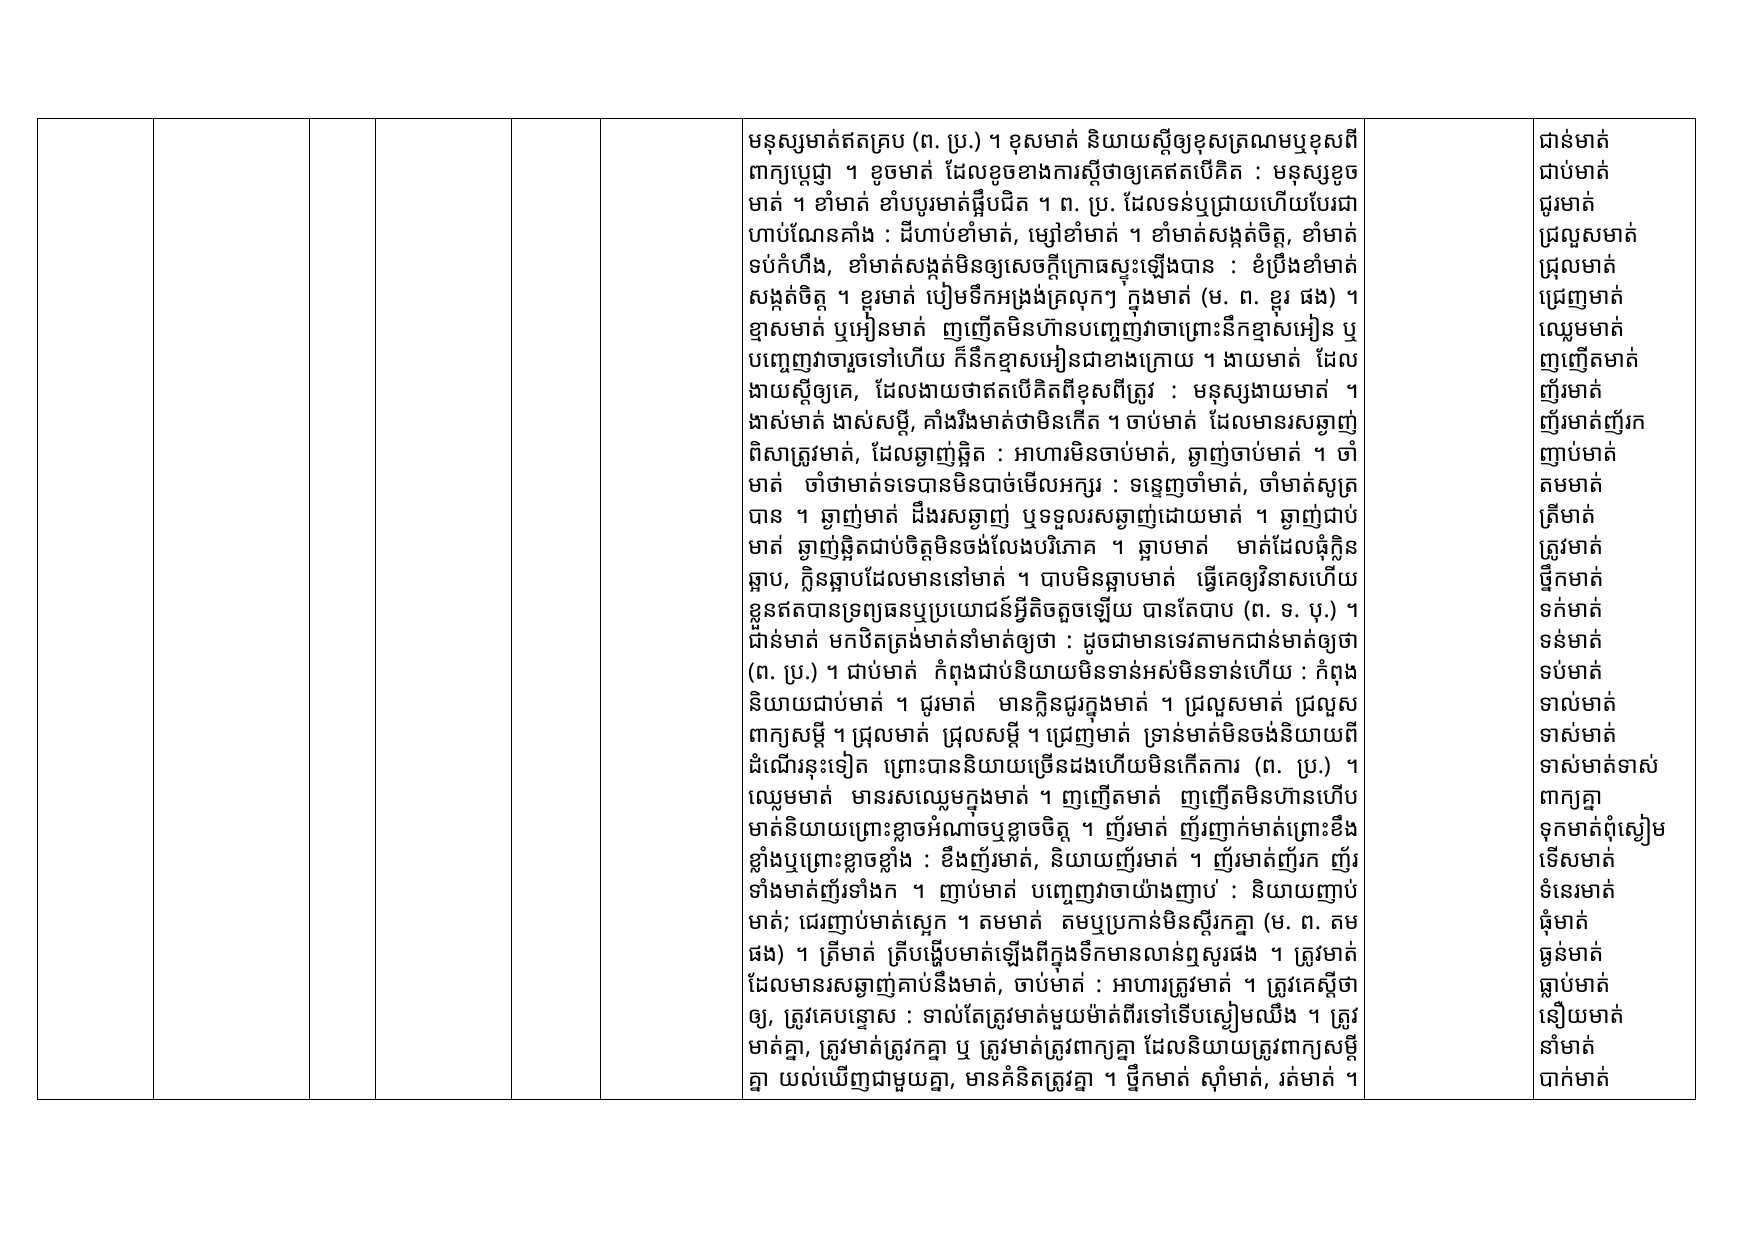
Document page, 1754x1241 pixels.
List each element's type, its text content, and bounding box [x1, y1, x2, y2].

table_cell [38, 119, 153, 1098]
table_cell [512, 119, 600, 1098]
table_cell [1365, 119, 1533, 1098]
table_cell [601, 119, 742, 1098]
table_cell [310, 119, 375, 1098]
table_cell [154, 119, 309, 1098]
table_cell [376, 119, 511, 1098]
table_cell ជាន់​មាត់ ជាប់​មាត់ ជូរ​មាត់ ជ្រលួស​មាត់ ជ្រុល​មាត់ ជ្រេញ​មាត់ ឈ្លេម​មាត់ ញញើត​មាត់ ញ័រ​មាត់ ញ័រ​មាត់​ញ័រ​ក ញាប់​មាត់ តម​មាត់ ត្រី​មាត់ ត្រូវ​មាត់ ថ្នឹក​មាត់ ទក់​មាត់ ទន់​មាត់ ទប់​មាត់ ទាល់​មាត់ ទាស់​មាត់ ទាស់​មាត់​ទាស់​ពាក្យ​គ្នា ទុក​មាត់​ពុំ​ស្ងៀម ទើស​មាត់ ទំនេរ​មាត់ ធុំ​មាត់ ធ្ងន់​មាត់ ធ្លាប់​មាត់ នឿយ​មាត់ នាំ​មាត់ បាក់​មាត់ [1534, 119, 1695, 1098]
table_cell មុខ​ទ្វារ, គឺ​រង្វះ​នៅ​ត្រង់​មុខ សម្រាប់​បញ្ចេញ​វាចា, សម្រាប់​បរិភោគ, ផឹក, ស្រូប : ហា​មាត់, បិទ​មាត់ ។ ប្រឡោះ, ក្បែរ, ហាម, ខាង, ជាយ​ខាង : មាត់​ច្រក, មាត់​ច្រាំង, មាត់​ឆ្នាំង, មាត់​ទន្លេ, មាត់​ទឹក, មាត់​ទ្វារ, មាត់​ពាម, មាត់​ព្រៃ, មាត់​សមុទ្រ ។ល។ កិ. និយាយ​ឮ​ៗ, និយាយ​ខ្លាំង​ៗ, និយាយ​ឮ​ៗ ដោយ​ឥត​របប : មាត់​កកោក ឬ មាត់​កោក​ៗ, មាត់​រអែករអោក, ហាម​ក្មេង​កុំ​ឲ្យ​មាត់ ...។ កុំ​មាត់ ! ស្ងៀម !, កុំ​និយាយ​គ្នា ! ។ កុំ​មាត់​ឮ​ពេក ! កុំ​និយាយ​ឮ​ពេក ! ។ មាត់​ក ឈ្មោះ​ប្រកែក​គ្នា​បន្តិច​បន្តួច, ជជែក​ទាល់​ពាក្យ​សម្ដី​គ្នា​រអែករអោក​បន្តិចបន្តួច ។ មាត់​ខិល ឬ ខិល​មាត់ ដែល​ខិល​ខាង​និយាយ​លេង​សើច​ឥត​បើ​គិត : មនុស្ស​មាត់​ខិល ។ មាត់​ចាប​មាត់​ព្រាប សម្ដី​ដែល​អ្នក​ផង​និយាយ​ដោយ​ឮ​ត​ៗ​គ្នា​ពុំ​ប្រាកដ, សម្ដី​រាត់រាយ​ផ្ដេសផ្ដាស (ព. ទ. បុ.) ។ មាត់​ច្រើន ឬ មាត់​តិច ដែល​មាន​ចំនួន​មនុស្ស​ច្រើន​ឬ​តិច​នៅ​បរិភោគ​អាហារ​ក្នុង​បន្ទុក​មួយ : ផ្ទះ​អ្នក​មាត់​តិច​សម​គួរ, ផ្ទះ​ខ្ញុំ​មាត់​ច្រើន​ណាស់ ។ មាត់​ឆៅ ដែល​ស្ដី​ថា​ឆ្អិន​ៗ​ឆៅ​ៗ គឺ​ដែល​ហ៊ាន​ស្ដី​ថា​ឲ្យ​គេ​ម៉ាំង​ៗ​ឥត​មាន​សំចៃ : មនុស្ស​មាត់​ឆៅ (ព. ប្រ.) ។ មាត់​ជិត ឬ មាត់​គត់ ឬ​ក៏ មាត់​មាន​គម្រប មាត់​ជិត​ល្អ ការណ៍​អ្វី​មិន​គួរ​និយាយ មិន​និយាយ ។ មាត់​ដាច ឬ មាត់​ឥត​គម្រប មាត់​បិទ​មិន​ជិត ការណ៍​ដែល​មិន​គួរ​និយាយ​ក៏​ចេះ​តែ​និយាយ​ប្រាប់​គេ​ដែរ​ច្រើន​តែ​បំផ្លើស​ពន្លើស​ផង​ទៀត ។ ម. ព. មួយ​ក្លាយ​ជា​ដប់ ទៀត​ផង ។ មាត់​ទទេ​ថា, និយាយ, សូត្រ​ឥត​មើល​អក្សរ​ឬ​ឥត​មាន​អក្សរ​នៅ​មុខ : ថា​មាត់​ទទេ, ទេស្នា​មាត់​ទទេ, សូត្រ​មាត់​ទទេ, និយាយ​មាត់​ទទេ (និយាយ​ផ្ទាល់​មាត់​ឥត​មាន​សំបុត្រ) ។ មាត់​ធំ ស្ដី​ឬ​ឆ្លើយ​ឆ្លង​ខ្ជាំង​ៗ; និយាយ​ថា : មាត់​ធំ​មាត់​តូច ឬ មាត់​តូច​មាត់​ធំ ក៏​មាន គឺ​ស្ដី​ថា​ឬ​ឆ្លើយ​ឆ្លង​តិច​ៗ​ខ្លាំង​ៗ ។ មាត់​ពាក្យ ការ​ជជែក​ប្រកែក​គ្នា​តឹង​សម្ដី​រក​ខុស​រក​ត្រូវ ឬ​ការ​និយាយ​ថា​នាយ​ថា​អាយ​ដោយ​យល់​ទាស់ : ត្រូវ​ប្រឹក្សា​គ្នា​ឲ្យ​ស្រេច​ទៅ កុំ​ឲ្យ​មាន​មាត់​មាន​ពាក្យ​ទៅ​ខាង​មុខ ។ មាត់​រឥល ឬ រឥល​មាត់ ដែល​ទប់​មាត់​មិន​សូវ​បាន, ច្រើន​របូត​មាត់​និយាយ​តាម​តែ​ប្រទះ : មនុស្ស​មាត់​រឥល (ព. ប្រ.)។ មាត់​រឹង ដែល​មាន​សម្ដី​រឹង, ចចេស, ពូកែ​ឆ្លើយ​ឆ្លង​មិន​ងាយ​ព្រម​ទទួល​ខុស : មនុស្ស​មាត់​រឹង ។ មាត់​ស៊ី​អំបិល​ព្រហក់ សម្ដី​មនុស្ស​មិន​ចេះ​ទាយ​ដែល​ទាយ​ថា​ដោយ​ស្មាន ក៏​ស្រាប់​តែ​ត្រូវ​ដូច​មាត់​ថា​ពុំ​មាន​ល្អៀង (ព. ទ. បុ.) ។ មាត់​អណ្ដើក ឃែត​ទទេ​ឥត​បាន​អ្វី (ព. ទ. ប.) ។ មាត់​អាក្រក់ ដែល​មាន​សម្ដី​អាក្រក់ គឺ​សម្ដី​ទ្រគោះ​ច្រឡោះ​បោះ​ខ្មោះ​ខ្មួរ​ទៅ​រក​អ្នក​ដទៃ : មនុស្ស​មាត់​អាក្រក់ ។ មាត់​ឥត​គ្រប ដែល​និយាយ​បើក​ចំហរ​តាម​តែ​រួច​ពី​មាត់ មិន​លាក់​មិន​សំចៃ​ទុក : មនុស្ស​មាត់​ឥត​គ្រប (ព. ប្រ.) ។ ខុស​មាត់ និយាយ​ស្ដី​ឲ្យ​ខុស​ត្រណម​ឬ​ខុស​ពី​ពាក្យ​ប្ដេជ្ញា ។ ខូច​មាត់ ដែល​ខូច​ខាង​ការ​ស្ដី​ថា​ឲ្យ​គេ​ឥត​បើ​គិត : មនុស្ស​ខូច​មាត់ ។ ខាំ​មាត់ ខាំ​បបូរ​មាត់​ផ្អឹប​ជិត ។ ព. ប្រ. ដែល​ទន់​ឬ​ជ្រាយ​ហើយ​បែរ​ជា​ហាប់​ណែន​គាំង : ដី​ហាប់​ខាំ​មាត់, ម្សៅ​ខាំ​មាត់ ។ ខាំ​មាត់​សង្កត់​ចិត្ត, ខាំ​មាត់​ទប់​កំហឹង, ខាំ​មាត់​សង្កត់​មិន​ឲ្យ​សេចក្ដី​ក្រោធ​ស្ទុះ​ឡើង​បាន : ខំ​ប្រឹង​ខាំ​មាត់​សង្កត់​ចិត្ត ។ ខ្ពុរ​មាត់ បៀម​ទឹក​អង្រង់​គ្រលុក​ៗ ក្នុង​មាត់ (ម. ព. ខ្ពុរ ផង) ។ ខ្មាស​មាត់ ឬ​អៀន​មាត់ ញញើត​មិន​ហ៊ាន​បញ្ចេញ​វាចា​ព្រោះ​នឹក​ខ្មាស​អៀន ឬ​បញ្ចេញ​វាចា​រួច​ទៅ​ហើយ ក៏​នឹក​ខ្មាស​អៀន​ជា​ខាង​ក្រោយ ។ ងាយ​មាត់ ដែល​ងាយ​ស្ដី​ឲ្យ​គេ, ដែល​ងាយ​ថា​ឥត​បើ​គិត​ពី​ខុស​ពី​ត្រូវ : មនុស្ស​ងាយ​មាត់ ។ ងាស់​មាត់ ងាស់​សម្ដី, គាំង​រឹង​មាត់​ថា​មិន​កើត ។ ចាប់​មាត់ ដែល​មាន​រស​ឆ្ងាញ់​ពិសា​ត្រូវ​មាត់, ដែល​ឆ្ងាញ់​ឆ្អិត : អាហារ​មិន​ចាប់​មាត់, ឆ្ងាញ់​ចាប់​មាត់ ។ ចាំ​មាត់ ចាំ​ថា​មាត់​ទទេ​បាន​មិន​បាច់​មើល​អក្សរ : ទន្ទេញ​ចាំ​មាត់, ចាំ​មាត់​សូត្រ​បាន ។ ឆ្ងាញ់​មាត់ ដឹង​រស​ឆ្ងាញ់ ឬ​ទទួល​រស​ឆ្ងាញ់​ដោយ​មាត់ ។ ឆ្ងាញ់​ជាប់​មាត់ ឆ្ងាញ់​ឆ្អិត​ជាប់​ចិត្ត​មិន​ចង់​លែង​បរិភោគ ។ ឆ្អាប​មាត់ មាត់​ដែល​ធុំ​ក្លិន​ឆ្អាប, ក្លិន​ឆ្អាប​ដែល​មាន​នៅ​មាត់ ។ បាប​មិន​ឆ្អាប​មាត់ ធ្វើ​គេ​ឲ្យ​វិនាស​ហើយ​ខ្លួន​ឥត​បាន​ទ្រព្យ​ធន​ឬ​ប្រយោជន៍​អ្វី​តិចតួច​ឡើយ បាន​តែ​បាប (ព. ទ. បុ.) ។ ជាន់​មាត់ មក​ឋិត​ត្រង់​មាត់​នាំ​មាត់​ឲ្យ​ថា : ដូច​ជា​មាន​ទេវតា​មក​ជាន់​មាត់​ឲ្យ​ថា (ព. ប្រ.) ។ ជាប់​មាត់ កំពុង​ជាប់​និយាយ​មិន​ទាន់​អស់​មិន​ទាន់​ហើយ : កំពុង​និយាយ​ជាប់​មាត់ ។ ជូរ​មាត់ មាន​ក្លិន​ជូរ​ក្នុង​មាត់ ។ ជ្រលួស​មាត់ ជ្រលួស​ពាក្យ​សម្ដី ។ ជ្រុល​មាត់ ជ្រុល​សម្ដី ។ ជ្រេញ​មាត់ ទ្រាន់​មាត់​មិន​ចង់​និយាយ​ពី​ដំណើរ​នុះ​ទៀត ព្រោះ​បាន​និយាយ​ច្រើន​ដង​ហើយ​មិន​កើត​ការ (ព. ប្រ.) ។ ឈ្លេម​មាត់ មាន​រស​ឈ្លេម​ក្នុង​មាត់ ។ ញញើត​មាត់ ញញើត​មិន​ហ៊ាន​ហើប​មាត់​និយាយ​ព្រោះ​ខ្លាច​អំណាច​ឬ​ខ្លាច​ចិត្ត ។ ញ័រ​មាត់ ញ័រ​ញាក់​មាត់​ព្រោះ​ខឹង​ខ្លាំង​ឬ​ព្រោះ​ខ្លាច​ខ្លាំង : ខឹង​ញ័រ​មាត់, និយាយ​ញ័រ​មាត់ ។ ញ័រ​មាត់​ញ័រ​ក​ ញ័រ​ទាំង​មាត់​ញ័រ​ទាំង​ក ។ ញាប់​មាត់ បញ្ចេញ​វាចា​យ៉ាង​ញាប់ : និយាយ​ញាប់​មាត់; ជេរ​ញាប់​មាត់​ស្អេក ។ តម​មាត់ តម​ឬ​ប្រកាន់​មិន​ស្ដី​រក​គ្នា (ម. ព. តម ផង) ។ ត្រី​មាត់ ត្រី​បង្ហើប​មាត់​ឡើង​ពី​ក្នុង​ទឹក​មាន​លាន់​ឮ​សូរ​ផង ។ ត្រូវ​មាត់ ដែល​មាន​រស​ឆ្ងាញ់​គាប់​នឹង​មាត់, ចាប់​មាត់ : អាហារ​ត្រូវ​មាត់ ។ ត្រូវ​គេ​ស្ដី​ថា​ឲ្យ, ត្រូវ​គេ​បន្ទោស : ទាល់​តែ​ត្រូវ​មាត់​មួយ​ម៉ាត់​ពីរ​ទៅ​ទើប​ស្ងៀម​ឈឹង ។ ត្រូវ​មាត់​គ្នា, ត្រូវ​មាត់​ត្រូវ​ក​គ្នា ឬ ត្រូវ​មាត់​ត្រូវ​ពាក្យ​គ្នា​ ដែល​និយាយ​ត្រូវ​ពាក្យ​សម្ដី​គ្នា យល់​ឃើញ​ជាមួយ​គ្នា, មាន​គំនិត​ត្រូវ​គ្នា ។ ថ្នឹក​មាត់ ស៊ាំ​មាត់, រត់​មាត់ ។ ទក់​មាត់ ថ្នឹក​មាត់ (ព. ប្រ.) ។ ទន់​មាត់ ងាយ​ថា មិន​ទើស​ទាក់, មិន​រអាក់​រអួល, មិន​ទាស់​មាត់ ។ ទប់​មាត់ ឃាត​មាត់ គឺ​រៀប​នឹង​និយាយ​តែ​ទប់​ទាន់​មិន​ចេញ​ថា ។ ទាល់​មាត់ ទើស​ទាល់​រក​និយាយ​មិន​កើត​ព្រោះ​ខ្លាច​ចិត្ត​​ឬ​ព្រោះ​យោគ​យល់ ។ ទាស់​មាត់ ទាស់​ខ្យល់​សម្ដី​ថា​ពុំ​ច្បាស់​លាស់ ។ ទាស់​មាត់​ទាស់​ពាក្យ​គ្នា ឈ្លោះ​ប្រកែក​ដោយ​ទាស់​សម្ដី​គ្នា ។ ទុក​មាត់​ពុំ​ស្ងៀម ឬ នៅ​មាត់​ពុំ​ស្ងៀម ទប់​មាត់​ឲ្យ​នៅ​ស្ងៀម​ខាន​និយាយ​ពុំ​បាន ។ ទើស​មាត់ ឬ ទើស​មាត់​ទើស​ក ស្ដី​ថា​មិន​កើត​ព្រោះ​ទើស​នាយ​ទើស​អាយ (ព. ប្រ.) ទំនេរ​មាត់ មាត់​នៅ​ស្ងៀម​មិន​បញ្ចេញ​វាចា, ស្ងៀម​មាត់ ។ ធុំ​មាត់ ធុំ​ក្លិន​អាក្រក់​ពី​មាត់ ។ ធ្ងន់​មាត់ ស្ដី​ថា​ឲ្យ​ធ្ងន់​ៗ​ខ្លាំង​ៗ ឬ​និយាយ​ច្រើន​ដង ។ ធ្លាប់​មាត់ ថ្នឹក​មាត់, ថា​តាម​ទម្លាប់​ដែល​ថ្នឹក ។ នឿយ​មាត់ រួយ​មាត់​ឬ​លំបាក​មាត់ ព្រោះ​និយាយ​ច្រើន ។ នាំ​មាត់ បណ្ដាល​ឲ្យ​ចេញ​មាត់​ថា​ទៅ​លើ​ពាក្យ​ផ្សេង​ៗ, បណ្ដាល​ឲ្យ​និយាយ​ទៅ​លើ​ដំណើរ​ផ្សេង​ៗ​ដោយ​ឥត​មាន​បំណង ។ បាក់​មាត់ ស៊ប់​មាត់, ស៊ាំ​មាត់, រត់​មាត់ (ព. ប្រ.) ។ បាត់​មាត់ ឬ បាត់​មាត់​បាត់​ក ស្ងៀម​ឈឹង​លែង​ហើប​ហា​ចេញ​ស្ដី ។ ស្វៀម​ស្ដូក​ស្ដឹង ដោយ​មាន​ជំងឺ​ដាប​ខ្លាំង ឬ​ដោយ​មាន​ជំងឺ​គ្រុន​សន្ធំ ។ បាត់​មាត់ ! ស្ងៀម ! ឬ ស្ងៀម​ទៅ ! (ពាក្យ​សម្រាប់​គំរាម​កូន​ក្មេង​ឲ្យ​ស្ងៀម​លែង​យំ) ។ បាន​មាត់​បាន​ក ឬ បាន​មាត់​បាន​ពាក្យ ដែល​ចេះ​សម្ដី​ថ្វី​មាត់​ថា​នេះ​ថា​នោះ សម្រួល​កិច្ចការ​ឲ្យ​ងាយ​ធ្វើ​ងាយ​កើត​ ឬ​ដែល​មាន​ពាក្យ​សម្ដី​រួស​រ៉ាវ​រាក់ទាក់ ។ បាន​តែ​មាត់ បាន​តែ​ខាង​ថា ប៉ុន្តែ​យក​ជា​ការ​ពុំ​កើត ។ បិទ​មាត់, បិទ​មាត់​បិទ​ក ឬ បំបិទ​មាត់ និយាយ​បំភ័យ ឬ​សូកប៉ាន់​ឲ្យ​ព្រម​ស្ងៀម​ស្ងាត់​លែង​បង្ហើប​ពី​ដំណើរ​នោះ​ត​ទៅ (ព. ប្រ.) ។ បិទ​មាត់​ត្រឡប់​ភ្នែក កំហែង​គំរាម​បន្លំ​បំបិទ​មាត់ ឬ​សូកប៉ាន់​នាយ​អាយ​បំបិទ​ដំណើរ​អាក្រក់​មិន​ឲ្យ​លេច​ឮ​ឡើង​បាន​ហាក់​ដូច​គេ​បិទ​មាត់​បិទ​ភ្នែក​បុគ្គល​ដែល​ទើប​ផុត​រលត់ (ព. ទ. បុ.) ។ បូញ​មាត់, បូញ​មាត់​បត់​ដៃ (ម. ព. បូញ) ។ បំបាត់​មាត់ ឬ បំបិទ​មាត់ ដូច​គ្នា​នឹង បិទ​មាត់ ឬ បិទ​មាត់​បិទ​ក ដែរ ។ ផ្ទាល់​មាត់ ផ្ទាល់​មាត់​និង​មាត់ : និយាយ​ផ្ទាល់​មាត់ (ម. ព. ផ្ទាល់ ផង) ។ ផ្អែម​មាត់ (ម. ព. ផ្អែម) ។ ពុល​មាត់ ដែល​និយាយ​បែក​សា​មិន​ឈប់​មាត់ ឬ​ដែល​និយាយ​ច្រើន​ដល់​បែក​ពពុះ​មាត់ : និយាយ​ពុល​មាត់, ស្ដី​ថា​ឲ្យ​ពុល​មាត់ (ព.ប្រ.) ។ ពេញ​មាត់, ស៊ប់​មាត់, មិន​ញញើត​មាត់ : ស្ដី​ថា​ពេញ​មាត់ ។ ពេប​មាត់​ឲ្យ ឬ ពេប​មាត់​ពេប​ក ពេប​មាត់​ឲ្យ​ដោយ​រិះ​គន់ ឬ​ដោយ​ចំអក​ឡក​ឲ្យ ព្រោះ​មើល​ងាយ ។ ភ្លាត់​មាត់ ជ្រលួស​ឬ​របូត​សម្ដី​ដោយ​ភ្លាត់​ភ្លាំង ឬ​ក៏​លាន់​មាត់​ដោយ​ភ្លាត់ ។ មូល​មាត់​គ្នា មូល​ពាក្យ​សម្ដី​គ្នា, និយាយ​ត្រូវ​មាត់​ត្រូវ​ពាក្យ​ហើយ​ព្រម​ព្រៀង​គ្នា ។ យក​មាត់​យក​ពាក្យ ព្រម​យក​តាម​ពាក្យ​សម្ដី, ជឿ​ស្ដាប់​យក​តាម​ពាក្យ​សម្ដី ។ យន់​មាត់ រួយ​មាត់​ឬ​នឿយ​មាត់ ព្រោះ​និយាយ​ច្រើន​ហួស​កម្លាំង ។ យឺត​មាត់ ឬ យឺត​មាត់​យឺត​ក ដែល​យឺត​ក្រ​ស្ដី​និយាយ ឬ​ដែល​និយាយ​យឺត​ៗ​រង្វើល​ៗ​បាត់​ម្ដង​ៗ ។ រត់​មាត់ ដែល​ចាំ​ស្ទាត់​អាច​ថា​រួសរាន់​បាន​ឥត​ទាក់ (ហាក់​ដូច​គេ​រត់) : ទន្ទេញ​ចាំ​រត់​មាត់ (ព. ប្រ.) ។ របូត​មាត់ ចេញ​សម្ដី​ជ្រុល​ថា​ទៅ​ដោយ​ឥត​បើ​គិត ដូច​ជា​របូត​ពី​មាត់ (ព. ប្រ.)។ រពឹស​មាត់ ហៃ​បញ្ចេញ​វាចា​មិន​សូវ​ស្ងៀម​មាត់, ទុក​មាត់​មិន​ស្ងៀម (ព. ប្រ.) ។ រមាស់​មាត់ ឬ រហ័ស​មាត់​រហ័ស​ក ឆាប់​និយាយ​ឆាប់​ស្ដី​មិន​ដំអក់​ឬ​ដែល​មាន​វាចា​រួសរាន់​ទាន់​ការ ។ រឹង​មាត់ ងាស់​មាត់ ។ រួយ​មាត់ នឿយ​មាត់​ព្រោះ​និយាយ​ឬ​ថា​ដដែល​ៗ ។ រួស​មាត់ ឬ រួស​មាត់​រួស​ក រហ័ស​មាត់​រួសរ៉ាវ​មិន​ឆ្មើង​កន្ទ្រើង ។ លាន់​មាត់ លាន់​ចេញ​វាចា​ដោយ​ដំណើរ​ប្លែក​ចិត្ត ។ ល្មម​មាត់ ដែល​ចេះ​តែ​ល្មម​នឹង​មាត់ ចង់​ថា​អ្វី​ក៏​ថា​តាម​ចិត្ត​ឥត​មាន​គិត​ពី​ខុស​ត្រូវ : មនុស្ស​ល្មម​មាត់ ។ ល្មម​មាត់​ឈ្លានពាន ដែល​ចេះ​តែ​ល្មម​មាត់​ស្ដី​ថា​ឥត​ក្រែង​រអែង​ច្បាប់ (ព. កា.) : ទឹក​បាក់​ទៅ​ទាប បុណ្យ​បាត់​ដ្បិត​បាប លាភ​បាត់​ដ្បិត​ឃោរ ទឹក​ថ្លា​ដ្បិត​រលក ពុំ​យល់​ស្រមោល ទោស​កើត​ដ្បិត​ពោល ល្មម​មាត់​ឈ្លានពាន ។ (សាស្ត្រា​ច្បាប់ រាជ​នេតិ ជា​ព្រះ​និពន្ធ​នៃ​ព្រះ​រាជ​សម្ភារ) ។ វក់​មាត់ បញ្ចេញ​វាចា​ប៉ប៉ាច់​ប៉ប៉ោច​ឥត​ស្រាក, ថា​មិន​ឈប់​មាត់ ។ ស៊ប់​មាត់ ស្និទ្ធ​មាត់, មិន​ញញើត​មាត់ ។ សាប​មាត់ ភ្នក​នឹក​ចង់​បរិភោគ​មមៃ; ភ្នក​នឹក​មមៃ​ចង់​បរិភោគ​អាហារ​មាន​រស​ប្រៃ​ឬ​ជូរ (ច្រើន​តែ​មនុស្ស​ដែល​ទើប​នឹង​ងើប​ពី​ឈឺ) ។ ស៊ុន​មាត់ ជ្រុល​មាត់, ជ្រុល​សម្ដី, លង់​សម្ដី ។ ស៊ាំ​មាត់ ថ្នឹក​មាត់ ។ ស្ងាត់​មាត់ ស្ងាត់​មិន​មាន​សូរ​សម្ដី ។ ស្ងៀម​មាត់ នៅ​ស្ងៀម​មិន​បញ្ចេញ​វាចា ។ ស្លាប់​ព្រោះ​មាត់ ព្រោះ​តែ​មាត់​រឥល​ប៉ប្លូច​ក៏​ខូច​វិនាស​ដល់​ស្លាប់​ខ្លួន ដូច​ពួក​ត្រី​កំភ្លាញ​លាញ​ព្រោះ​តែ​មាត់​កក្អិច​ដូច​បាយ​ពុះ មនុស្ស​គេ​ជញ្ជាត់​យក​មក​ធ្វើ​ជា​អាហារ ។ ព. កា. ថា : កំភ្លាញ​ស្លាប់​ព្រោះ​មាត់ គេ​ជញ្ជាត់ អស់​រលីង ពុំនោះ​ដូច​សត្វ​ហ៊ីង និង​កង្កែប​បែប​គ្នា​ដែរ ។ ស្អុយ​មាត់ ធុំ​មាត់​ស្អុយ​ពី​ក្នុង​មាត់ ។ អស់​ពី​មាត់ ដែល​និយាយ​លះ, អស់​អាថ៌​សេចក្ដី : និយាយ​មិន​អស់​ពី​មាត់ ។ ឮ​មាត់ ឮ​សូរ​បញ្ចេញ​វាចា ។ ឮ​មាត់​ឮ​ក ឮ​សូរ​ឈ្លោះ​ទាស់ទែង​គ្នា​រអែករអោក​បន្តិចបន្តួច ។ ឮ​មាត់​ឮ​ពាក្យ ឮ​សូរ​សម្ដី​រិះ​គន់​បន្ទោស​ឬ​និយាយ​ដើម, ត្មះ​តិះដៀល ។ល។ [743, 119, 1364, 1098]
